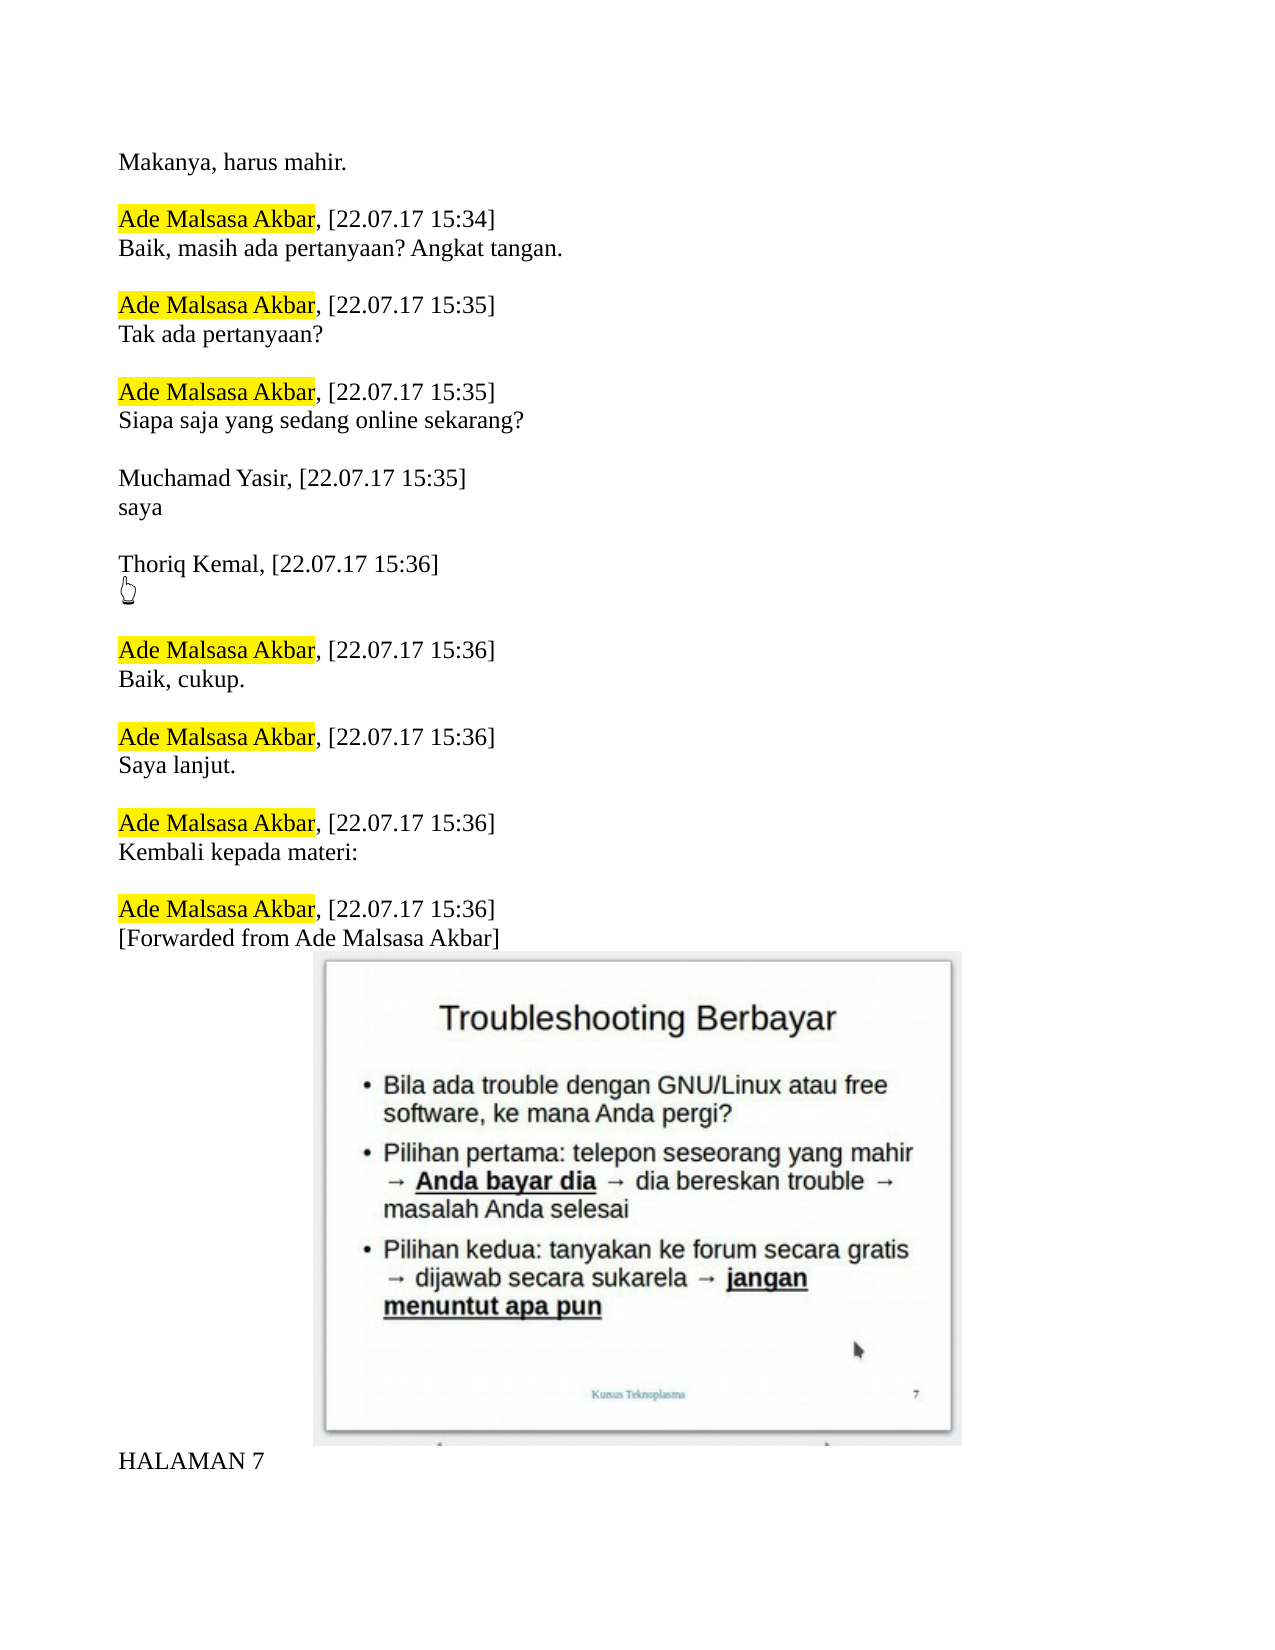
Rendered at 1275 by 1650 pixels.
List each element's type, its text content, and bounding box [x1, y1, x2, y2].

text Makanya, harus mahir. [118, 147, 1157, 176]
text Ade Malsasa Akbar, [22.07.17 15:36] [118, 722, 1157, 751]
text 👆 [118, 578, 1157, 607]
text [Forwarded from Ade Malsasa Akbar] [118, 923, 1157, 952]
text Ade Malsasa Akbar, [22.07.17 15:34] [118, 204, 1157, 233]
text Kembali kepada materi: [118, 837, 1157, 866]
text Tak ada pertanyaan? [118, 319, 1157, 348]
text Baik, cukup. [118, 664, 1157, 693]
text Ade Malsasa Akbar, [22.07.17 15:35] [118, 377, 1157, 406]
text HALAMAN 7 [118, 952, 1157, 1475]
text Baik, masih ada pertanyaan? Angkat tangan. [118, 233, 1157, 262]
text saya [118, 492, 1157, 521]
text Ade Malsasa Akbar, [22.07.17 15:36] [118, 894, 1157, 923]
text Ade Malsasa Akbar, [22.07.17 15:35] [118, 291, 1157, 319]
picture [313, 951, 962, 1446]
text Siapa saja yang sedang online sekarang? [118, 406, 1157, 434]
text Muchamad Yasir, [22.07.17 15:35] [118, 463, 1157, 492]
text Ade Malsasa Akbar, [22.07.17 15:36] [118, 808, 1157, 837]
text Ade Malsasa Akbar, [22.07.17 15:36] [118, 636, 1157, 664]
text Thoriq Kemal, [22.07.17 15:36] [118, 549, 1157, 578]
text Saya lanjut. [118, 751, 1157, 779]
